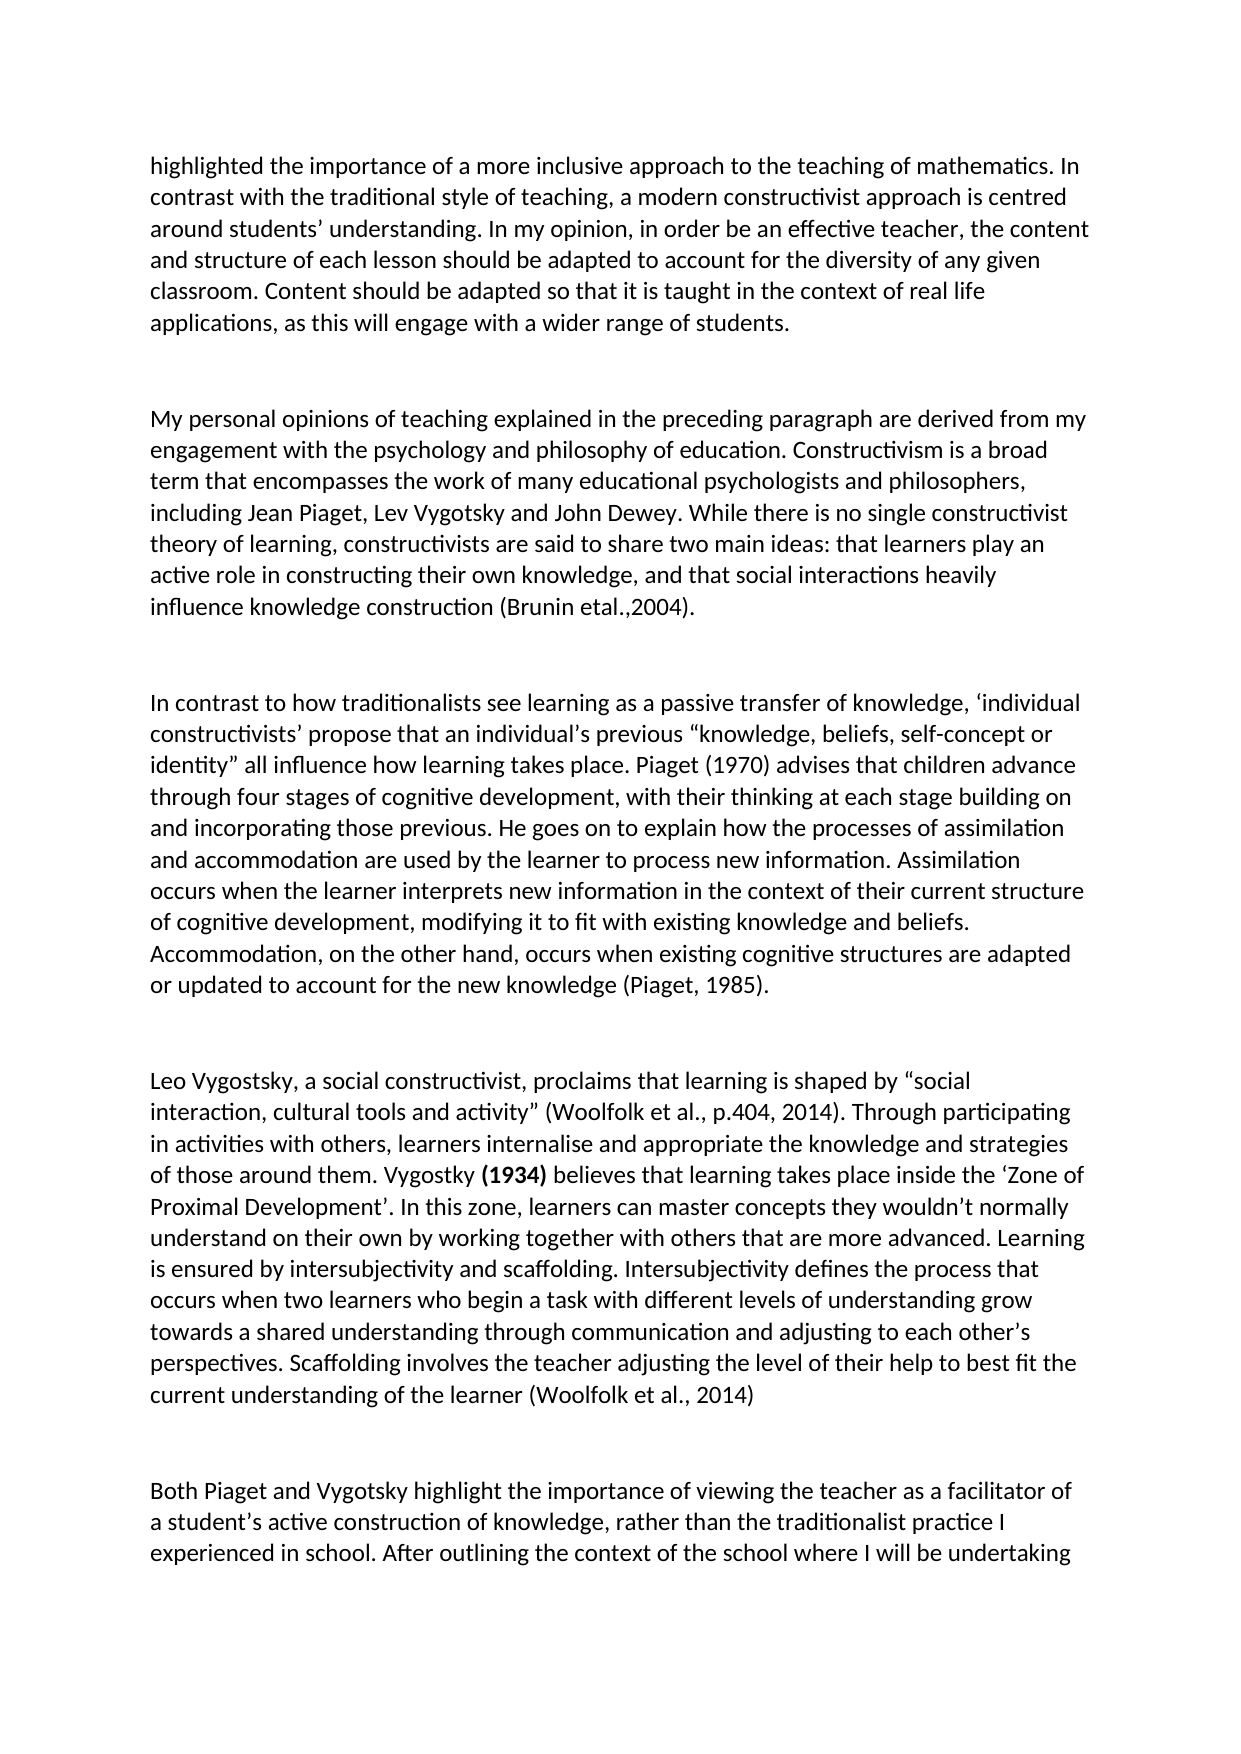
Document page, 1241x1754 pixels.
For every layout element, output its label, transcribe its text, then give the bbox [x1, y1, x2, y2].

text In contrast to how traditionalists see learning as a passive transfer of knowledge, ‘individual constructivists’ propose that an individual’s previous “knowledge, beliefs, self-concept or identity” all influence how learning takes place. Piaget (1970) advises that children advance through four stages of cognitive development, with their thinking at each stage building on and incorporating those previous. He goes on to explain how the processes of assimilation and accommodation are used by the learner to process new information. Assimilation occurs when the learner interprets new information in the context of their current structure of cognitive development, modifying it to fit with existing knowledge and beliefs. Accommodation, on the other hand, occurs when existing cognitive structures are adapted or updated to account for the new knowledge (Piaget, 1985). [150, 687, 1090, 1000]
text Both Piaget and Vygotsky highlight the importance of viewing the teacher as a facilitator of a student’s active construction of knowledge, rather than the traditionalist practice I experienced in school. After outlining the context of the school where I will be undertaking [150, 1475, 1090, 1568]
text Leo Vygostsky, a social constructivist, proclaims that learning is shaped by “social interaction, cultural tools and activity” (Woolfolk et al., p.404, 2014). Through participating in activities with others, learners internalise and appropriate the knowledge and strategies of those around them. Vygostky (1934) believes that learning takes place inside the ‘Zone of Proximal Development’. In this zone, learners can master concepts they wouldn’t normally understand on their own by working together with others that are more advanced. Learning is ensured by intersubjectivity and scaffolding. Intersubjectivity defines the process that occurs when two learners who begin a task with different levels of understanding grow towards a shared understanding through communication and adjusting to each other’s perspectives. Scaffolding involves the teacher adjusting the level of their help to best fit the current understanding of the learner (Woolfolk et al., 2014) [150, 1065, 1090, 1409]
text My personal opinions of teaching explained in the preceding paragraph are derived from my engagement with the psychology and philosophy of education. Constructivism is a broad term that encompasses the work of many educational psychologists and philosophers, including Jean Piaget, Lev Vygotsky and John Dewey. While there is no single constructivist theory of learning, constructivists are said to share two main ideas: that learners play an active role in constructing their own knowledge, and that social interactions heavily influence knowledge construction (Brunin etal.,2004). [150, 403, 1090, 621]
text highlighted the importance of a more inclusive approach to the teaching of mathematics. In contrast with the traditional style of teaching, a modern constructivist approach is centred around students’ understanding. In my opinion, in order be an effective teacher, the content and structure of each lesson should be adapted to account for the diversity of any given classroom. Content should be adapted so that it is taught in the context of real life applications, as this will engage with a wider range of students. [150, 150, 1090, 337]
